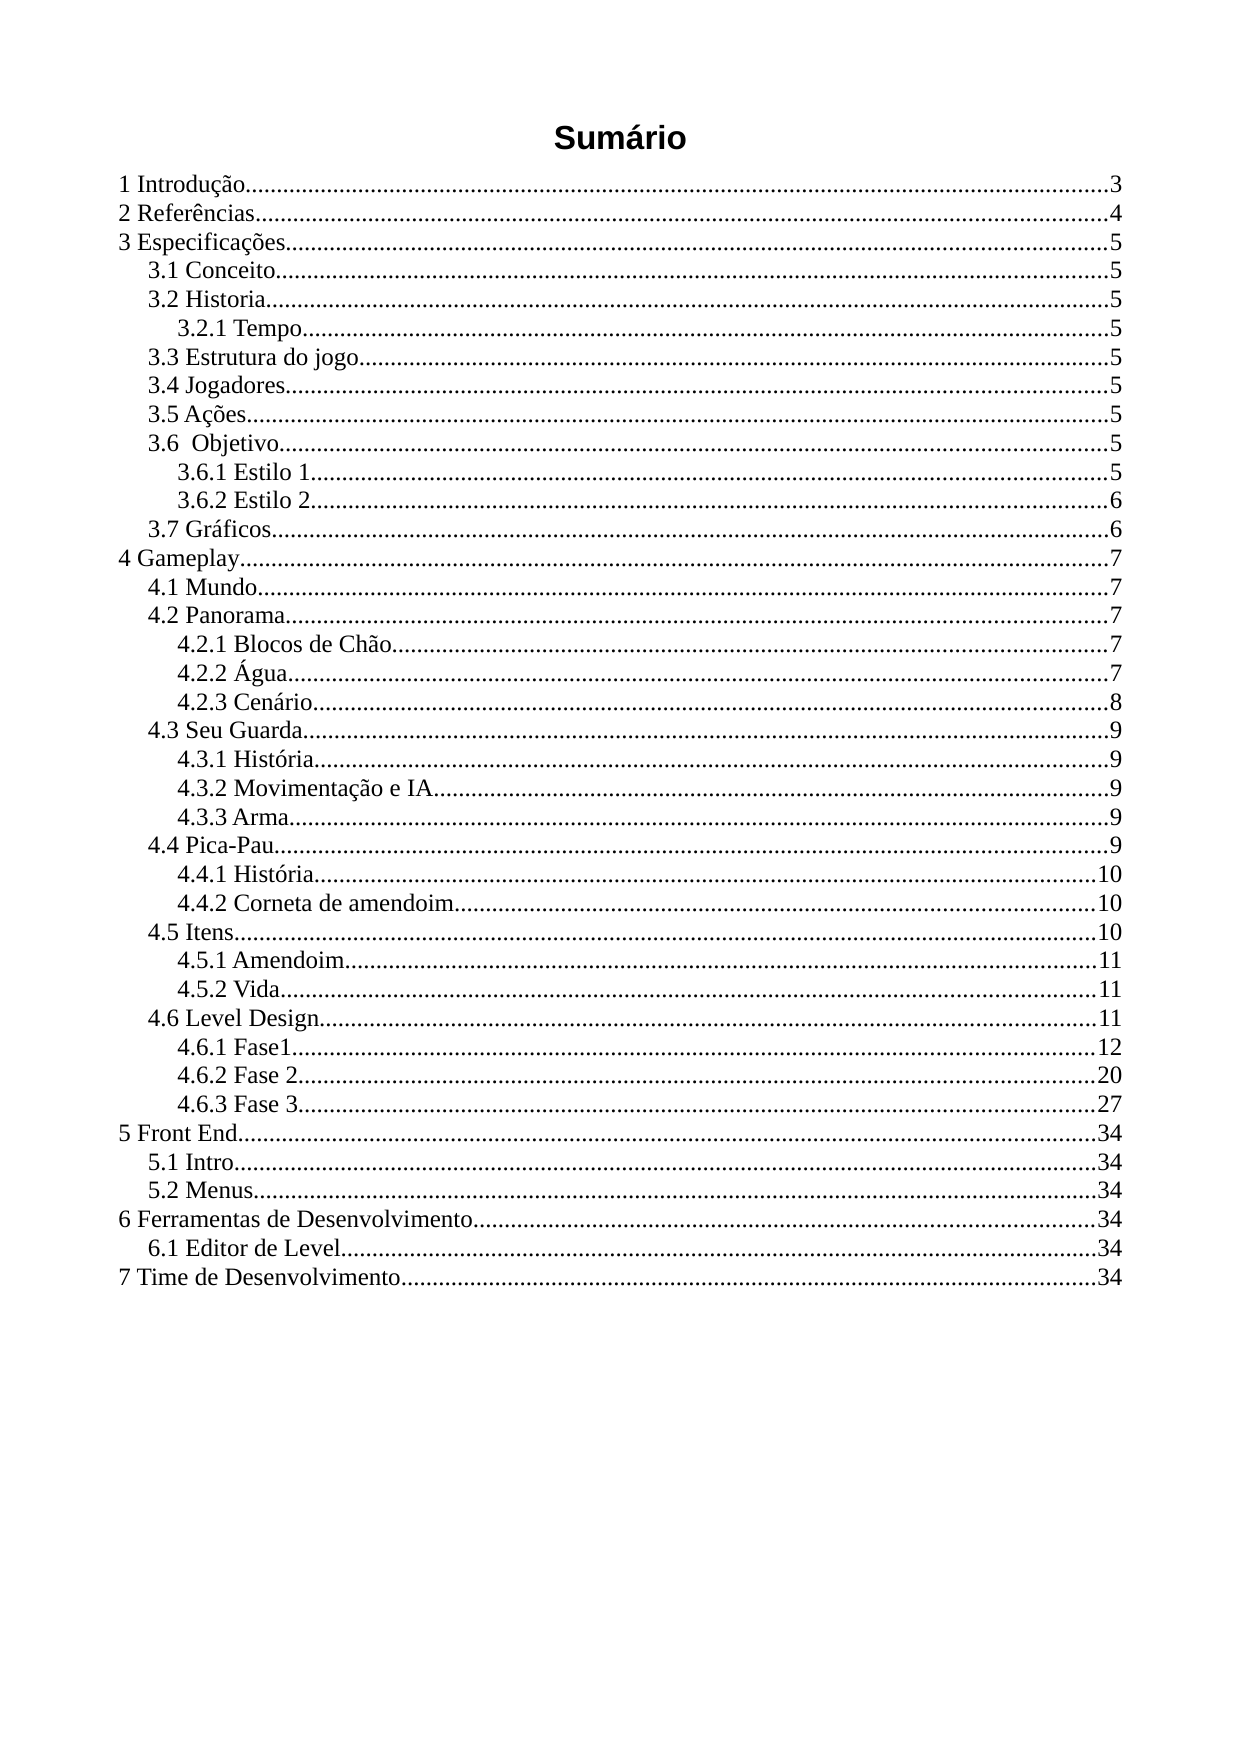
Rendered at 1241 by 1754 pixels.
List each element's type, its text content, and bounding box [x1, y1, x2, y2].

text 4.2.1 Blocos de Chão 7 [177, 629, 1122, 658]
text 6.1 Editor de Level 34 [148, 1233, 1122, 1262]
text 6 Ferramentas de Desenvolvimento 34 [118, 1204, 1122, 1233]
text 4.4 Pica-Pau 9 [148, 830, 1122, 859]
text 4.5.1 Amendoim 11 [177, 945, 1122, 974]
text 4.2.3 Cenário 8 [177, 687, 1122, 715]
text 4.6.1 Fase1 12 [177, 1032, 1122, 1060]
text 3.2 Historia 5 [148, 284, 1122, 313]
text 4.6.2 Fase 2 20 [177, 1060, 1122, 1089]
text 3.6.1 Estilo 1 5 [177, 457, 1122, 485]
text 4.3.2 Movimentação e IA 9 [177, 773, 1122, 802]
text 4 Gameplay 7 [118, 543, 1122, 572]
text 4.3.1 História 9 [177, 744, 1122, 773]
text 7 Time de Desenvolvimento 34 [118, 1262, 1122, 1290]
text 4.5.2 Vida 11 [177, 974, 1122, 1003]
text 5.1 Intro 34 [148, 1147, 1122, 1175]
text 3.6 Objetivo 5 [148, 428, 1122, 457]
text 3.6.2 Estilo 2 6 [177, 485, 1122, 514]
subtitle Sumário [118, 118, 1122, 157]
text 3.4 Jogadores 5 [148, 370, 1122, 399]
text 4.4.2 Corneta de amendoim 10 [177, 888, 1122, 917]
text 4.2.2 Água 7 [177, 658, 1122, 687]
text 4.5 Itens 10 [148, 917, 1122, 945]
text 4.6.3 Fase 3 27 [177, 1089, 1122, 1118]
text 4.4.1 História 10 [177, 859, 1122, 888]
text 3.1 Conceito 5 [148, 255, 1122, 284]
text 3 Especificações 5 [118, 227, 1122, 255]
text 3.2.1 Tempo 5 [177, 313, 1122, 342]
text 4.3.3 Arma 9 [177, 802, 1122, 830]
text 5 Front End 34 [118, 1118, 1122, 1147]
text 3.7 Gráficos 6 [148, 514, 1122, 543]
text 4.2 Panorama 7 [148, 600, 1122, 629]
text 4.1 Mundo 7 [148, 572, 1122, 600]
text 4.6 Level Design 11 [148, 1003, 1122, 1032]
text 3.3 Estrutura do jogo 5 [148, 342, 1122, 370]
text 3.5 Ações 5 [148, 399, 1122, 428]
text 5.2 Menus 34 [148, 1175, 1122, 1204]
text 1 Introdução 3 [118, 169, 1122, 198]
text 2 Referências 4 [118, 198, 1122, 227]
text 4.3 Seu Guarda 9 [148, 715, 1122, 744]
